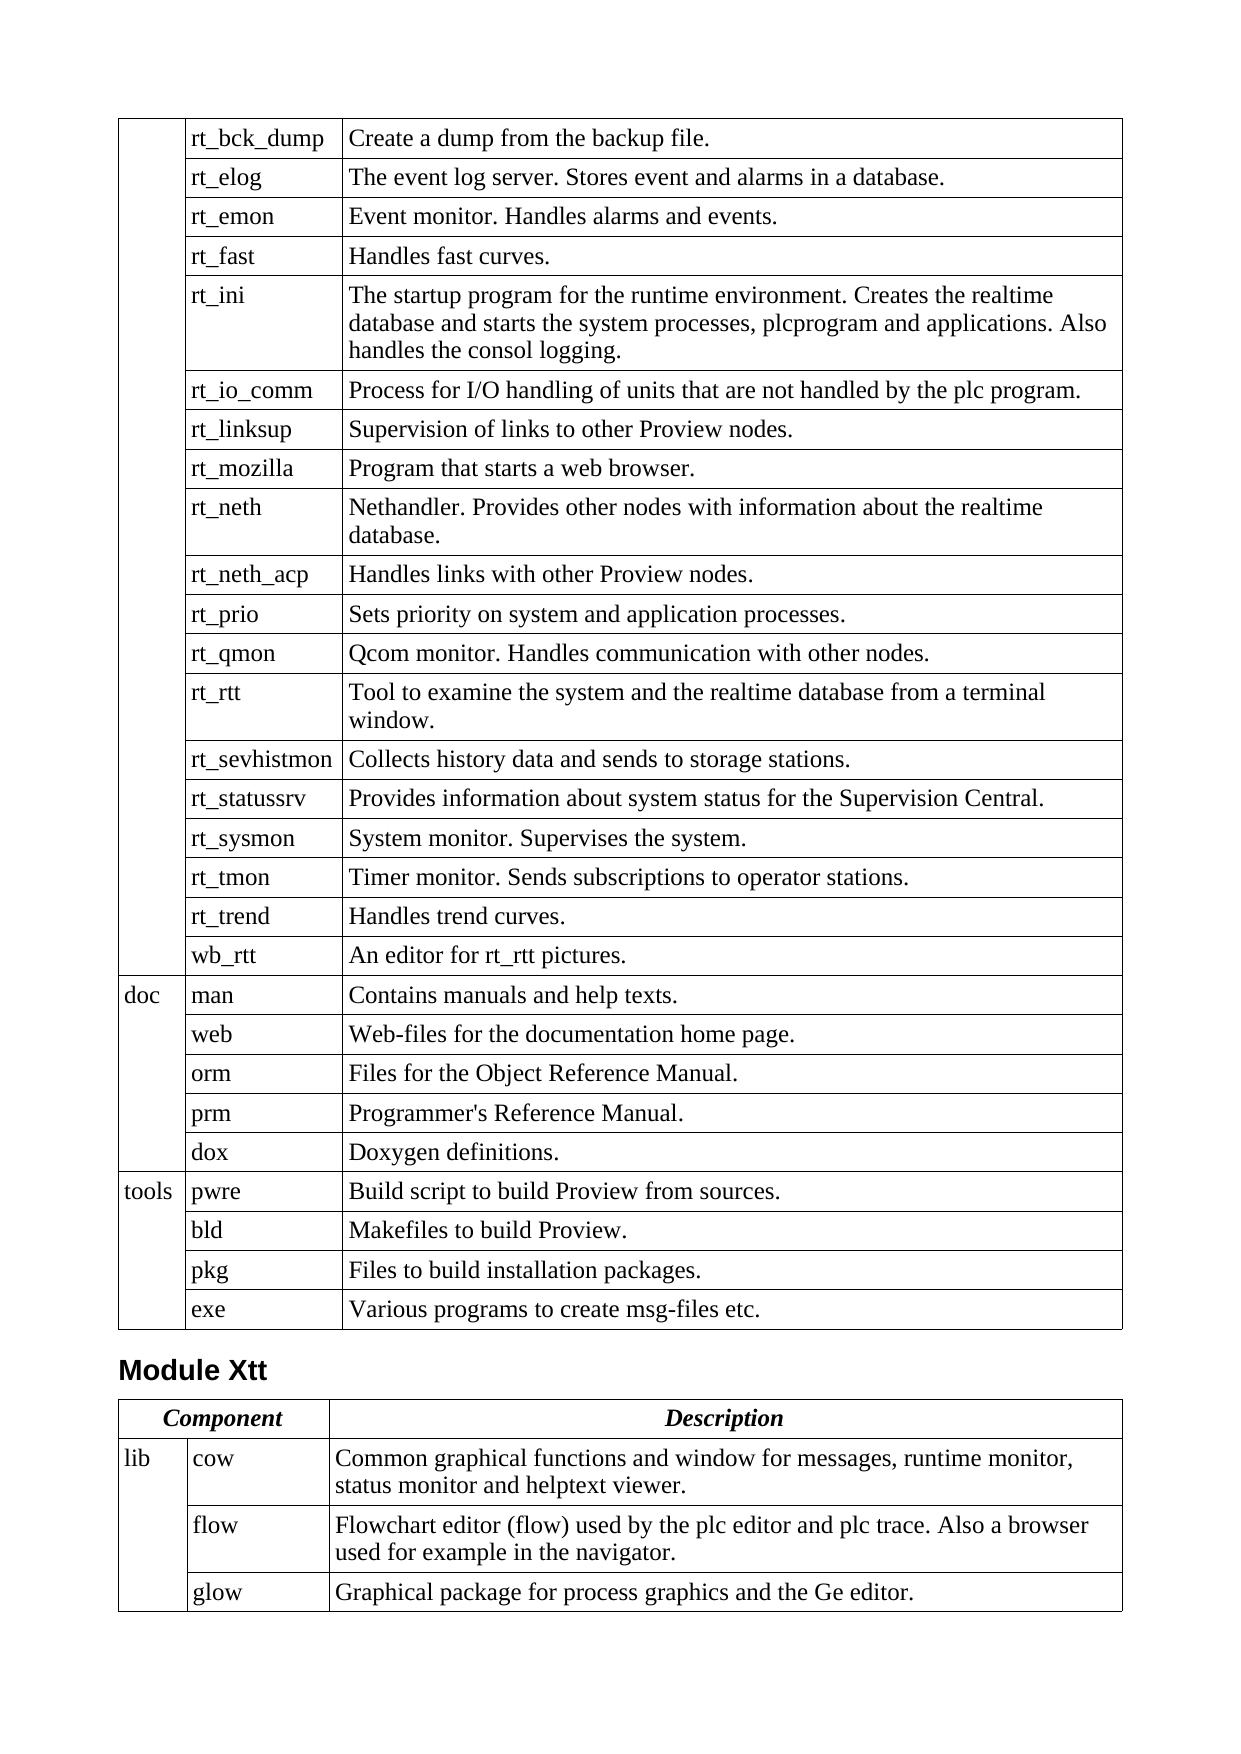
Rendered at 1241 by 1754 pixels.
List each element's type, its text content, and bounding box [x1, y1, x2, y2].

table_cell Various programs to create msg-files etc. [343, 1290, 1122, 1328]
table_cell Handles links with other Proview nodes. [343, 556, 1122, 594]
table_cell Process for I/O handling of units that are not handled by the plc program. [343, 371, 1122, 409]
table_cell Graphical package for process graphics and the Ge editor. [330, 1573, 1122, 1611]
table_cell Nethandler. Provides other nodes with information about the realtime database. [343, 489, 1122, 555]
table_cell rt_qmon [186, 634, 342, 672]
table_cell rt_elog [186, 159, 342, 197]
table_cell flow [188, 1506, 329, 1572]
table_cell rt_neth_acp [186, 556, 342, 594]
table_cell Files for the Object Reference Manual. [343, 1055, 1122, 1093]
table_cell Common graphical functions and window for messages, runtime monitor, status monitor and helptext viewer. [330, 1439, 1122, 1505]
table_cell The event log server. Stores event and alarms in a database. [343, 159, 1122, 197]
table_cell Create a dump from the backup file. [343, 119, 1122, 157]
table_cell Makefiles to build Proview. [343, 1212, 1122, 1250]
table_cell Collects history data and sends to storage stations. [343, 741, 1122, 779]
table_cell Handles fast curves. [343, 237, 1122, 275]
table_cell rt_mozilla [186, 450, 342, 488]
table_cell rt_tmon [186, 858, 342, 897]
table_cell Web-files for the documentation home page. [343, 1015, 1122, 1054]
table_cell Contains manuals and help texts. [343, 976, 1122, 1014]
table_cell rt_neth [186, 489, 342, 555]
table_cell Event monitor. Handles alarms and events. [343, 198, 1122, 236]
table_header Description [330, 1400, 1122, 1438]
table_cell rt_emon [186, 198, 342, 236]
table_cell rt_prio [186, 595, 342, 633]
table_cell Doxygen definitions. [343, 1133, 1122, 1171]
table_cell [119, 119, 185, 975]
table_cell Supervision of links to other Proview nodes. [343, 410, 1122, 448]
table_cell rt_rtt [186, 674, 342, 739]
table_cell rt_io_comm [186, 371, 342, 409]
table_cell lib [119, 1439, 187, 1611]
table_cell rt_trend [186, 898, 342, 936]
table_cell Build script to build Proview from sources. [343, 1172, 1122, 1211]
table_cell prm [186, 1094, 342, 1132]
table_cell Timer monitor. Sends subscriptions to operator stations. [343, 858, 1122, 897]
table_cell pkg [186, 1251, 342, 1289]
table_cell glow [188, 1573, 329, 1611]
table_cell rt_sevhistmon [186, 741, 342, 779]
table_cell dox [186, 1133, 342, 1171]
table_cell rt_fast [186, 237, 342, 275]
table_cell Sets priority on system and application processes. [343, 595, 1122, 633]
table_cell rt_statussrv [186, 780, 342, 818]
table_cell doc [119, 976, 185, 1171]
table_cell wb_rtt [186, 937, 342, 975]
table_cell man [186, 976, 342, 1014]
table_cell rt_linksup [186, 410, 342, 448]
table_cell orm [186, 1055, 342, 1093]
table_cell Program that starts a web browser. [343, 450, 1122, 488]
table_cell rt_ini [186, 276, 342, 370]
table_cell The startup program for the runtime environment. Creates the realtime database and starts the system processes, plcprogram and applications. Also handles the consol logging. [343, 276, 1122, 370]
table_cell pwre [186, 1172, 342, 1211]
table_cell rt_sysmon [186, 819, 342, 857]
table_cell rt_bck_dump [186, 119, 342, 157]
table_cell System monitor. Supervises the system. [343, 819, 1122, 857]
table_cell bld [186, 1212, 342, 1250]
table_cell Files to build installation packages. [343, 1251, 1122, 1289]
table_header Component [119, 1400, 329, 1438]
table_cell tools [119, 1172, 185, 1328]
table_cell exe [186, 1290, 342, 1328]
table_cell cow [188, 1439, 329, 1505]
table_cell Provides information about system status for the Supervision Central. [343, 780, 1122, 818]
table_cell web [186, 1015, 342, 1054]
table_cell Flowchart editor (flow) used by the plc editor and plc trace. Also a browser used for example in the navigator. [330, 1506, 1122, 1572]
table_cell Handles trend curves. [343, 898, 1122, 936]
table_cell An editor for rt_rtt pictures. [343, 937, 1122, 975]
table_cell Tool to examine the system and the realtime database from a terminal window. [343, 674, 1122, 739]
subtitle Module Xtt [118, 1354, 1122, 1386]
table_cell Qcom monitor. Handles communication with other nodes. [343, 634, 1122, 672]
table_cell Programmer's Reference Manual. [343, 1094, 1122, 1132]
